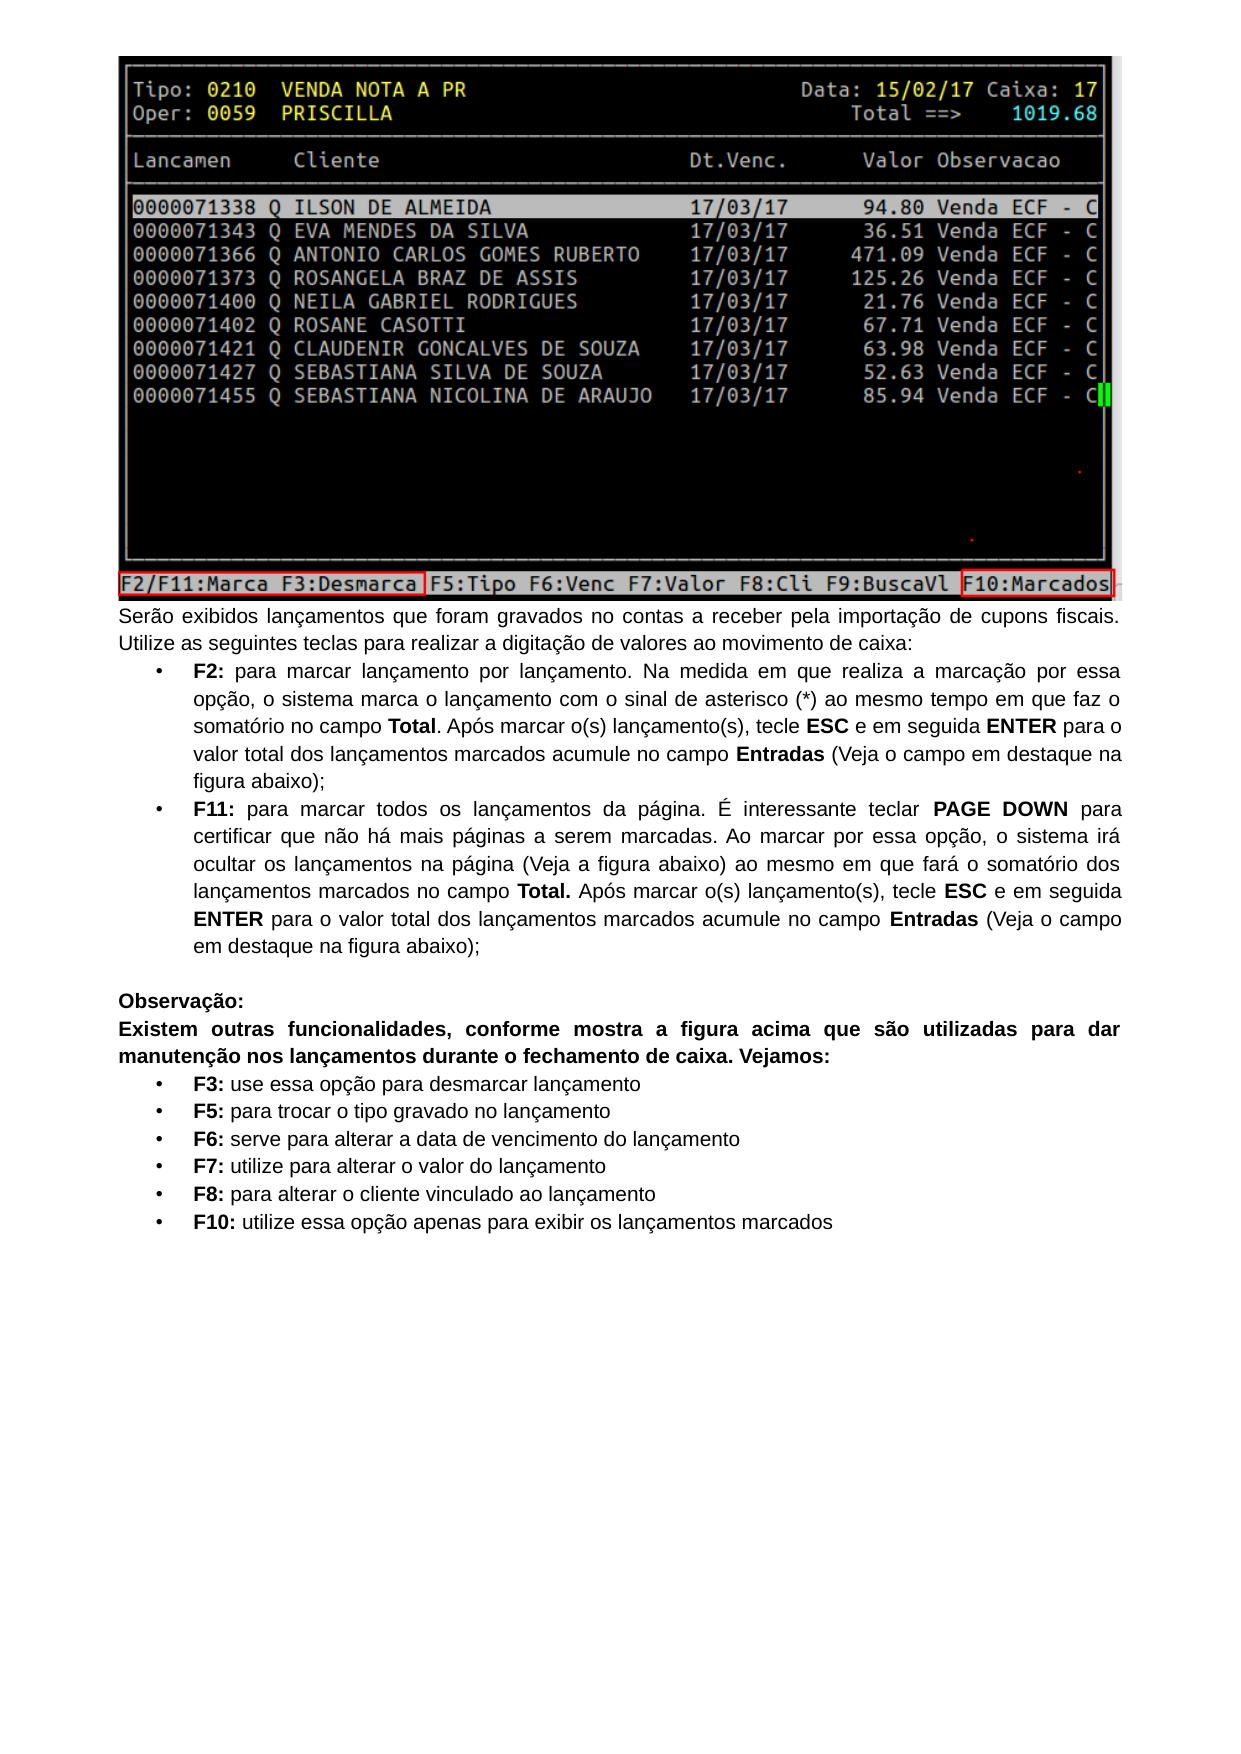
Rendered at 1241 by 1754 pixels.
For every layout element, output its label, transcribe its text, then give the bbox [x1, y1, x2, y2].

text Serão exibidos lançamentos que foram gravados no contas a receber pela importação de cupons fiscais. Utilize as seguintes teclas para realizar a digitação de valores ao movimento de caixa: [118, 601, 1122, 655]
list F3: use essa opção para desmarcar lançamento [156, 1071, 1122, 1096]
list F8: para alterar o cliente vinculado ao lançamento [156, 1182, 1122, 1206]
text Existem outras funcionalidades, conforme mostra a figura acima que são utilizadas para dar manutenção nos lançamentos durante o fechamento de caixa. Vejamos: [118, 1016, 1122, 1068]
list F11: para marcar todos os lançamentos da página. É interessante teclar PAGE DOWN para certificar que não há mais páginas a serem marcadas. Ao marcar por essa opção, o sistema irá ocultar os lançamentos na página (Veja a figura abaixo) ao mesmo em que fará o somatório dos lançamentos marcados no campo Total. Após marcar o(s) lançamento(s), tecle ESC e em seguida ENTER para o valor total dos lançamentos marcados acumule no campo Entradas (Veja o campo em destaque na figura abaixo); [156, 796, 1122, 958]
list F5: para trocar o tipo gravado no lançamento [156, 1099, 1122, 1123]
list F10: utilize essa opção apenas para exibir os lançamentos marcados [156, 1209, 1122, 1233]
list F7: utilize para alterar o valor do lançamento [156, 1154, 1122, 1178]
list F2: para marcar lançamento por lançamento. Na medida em que realiza a marcação por essa opção, o sistema marca o lançamento com o sinal de asterisco (*) ao mesmo tempo em que faz o somatório no campo Total. Após marcar o(s) lançamento(s), tecle ESC e em seguida ENTER para o valor total dos lançamentos marcados acumule no campo Entradas (Veja o campo em destaque na figura abaixo); [156, 659, 1122, 793]
picture [118, 56, 1123, 601]
list F6: serve para alterar a data de vencimento do lançamento [156, 1127, 1122, 1151]
text Observação: [118, 989, 1122, 1013]
